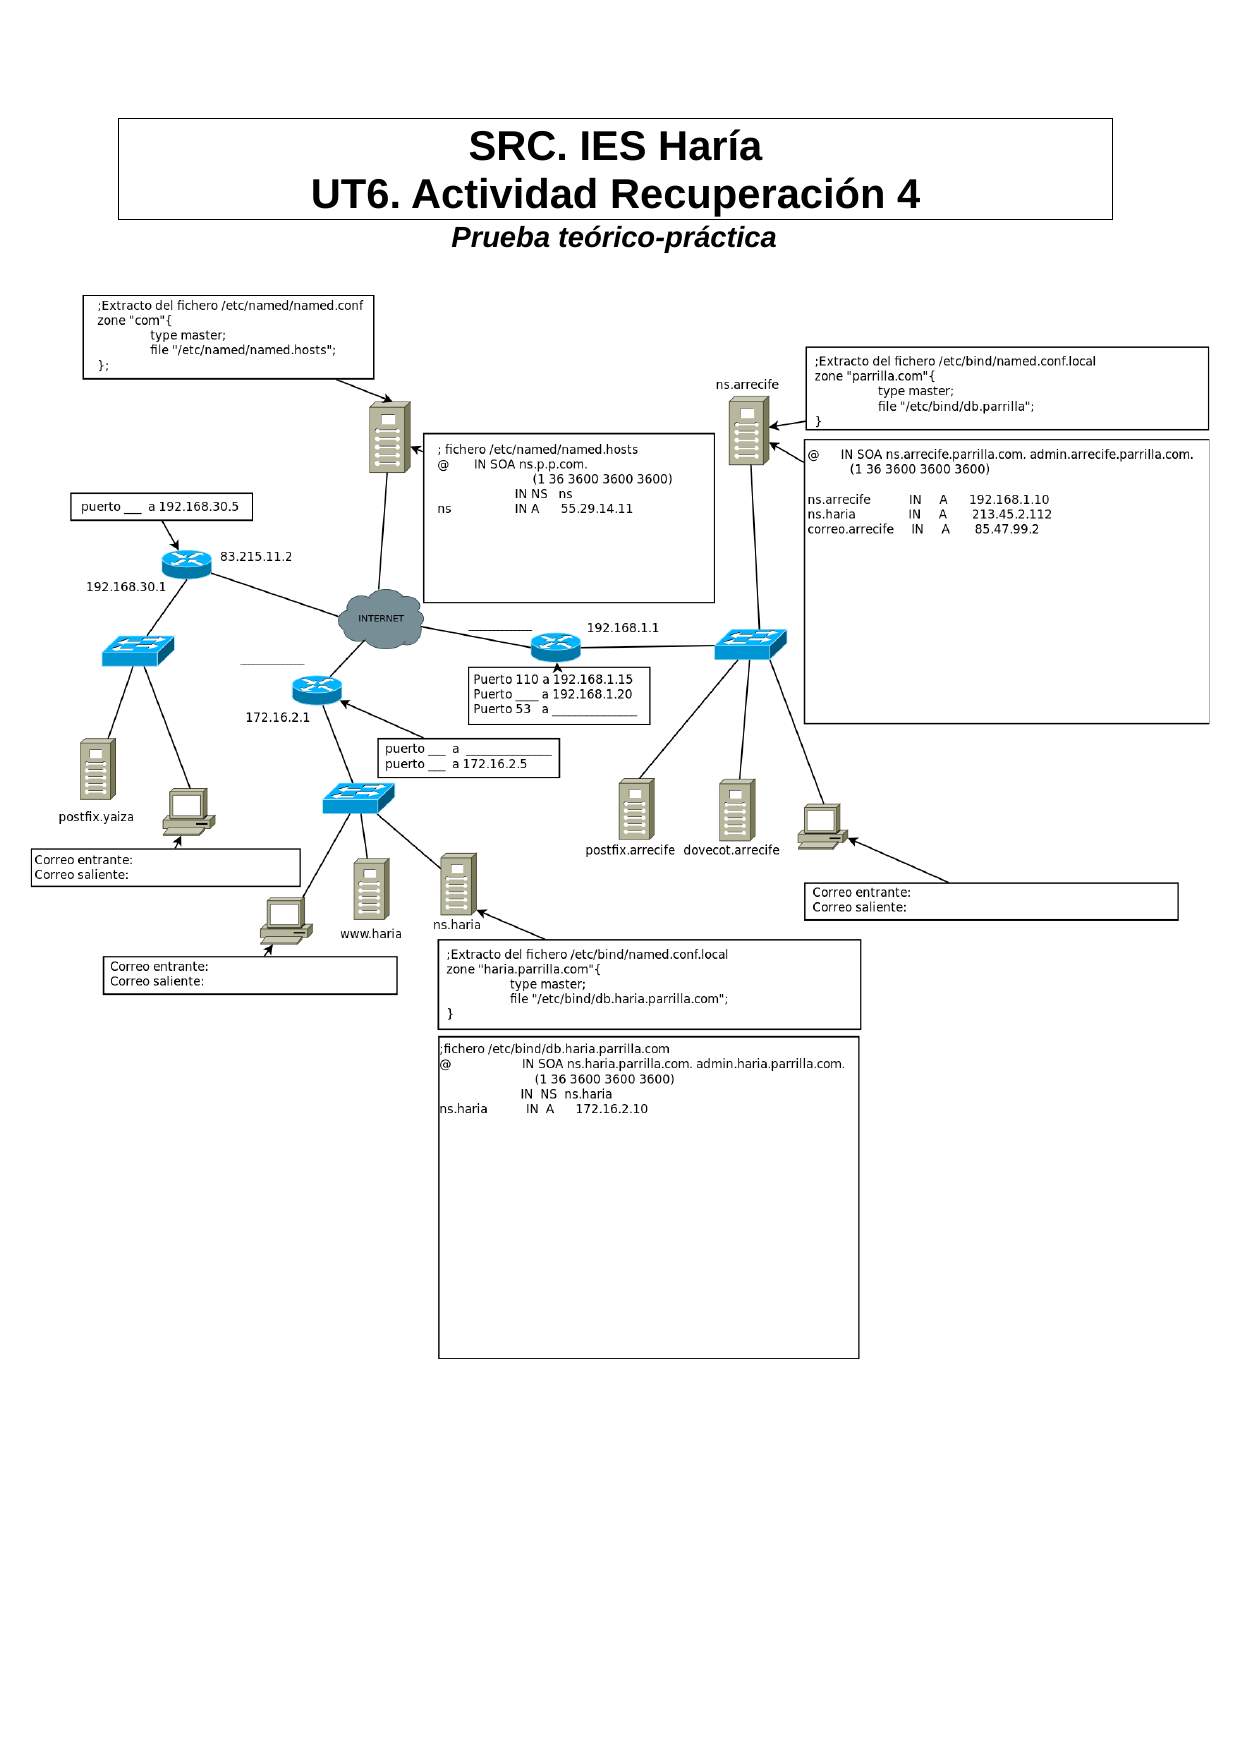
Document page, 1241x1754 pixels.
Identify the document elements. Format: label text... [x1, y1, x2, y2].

subtitle Prueba teórico-práctica [118, 220, 1113, 254]
text UT6. Actividad Recuperación 4 [119, 166, 1112, 219]
picture [30, 295, 1210, 1359]
text SRC. IES Haría [119, 119, 1112, 166]
